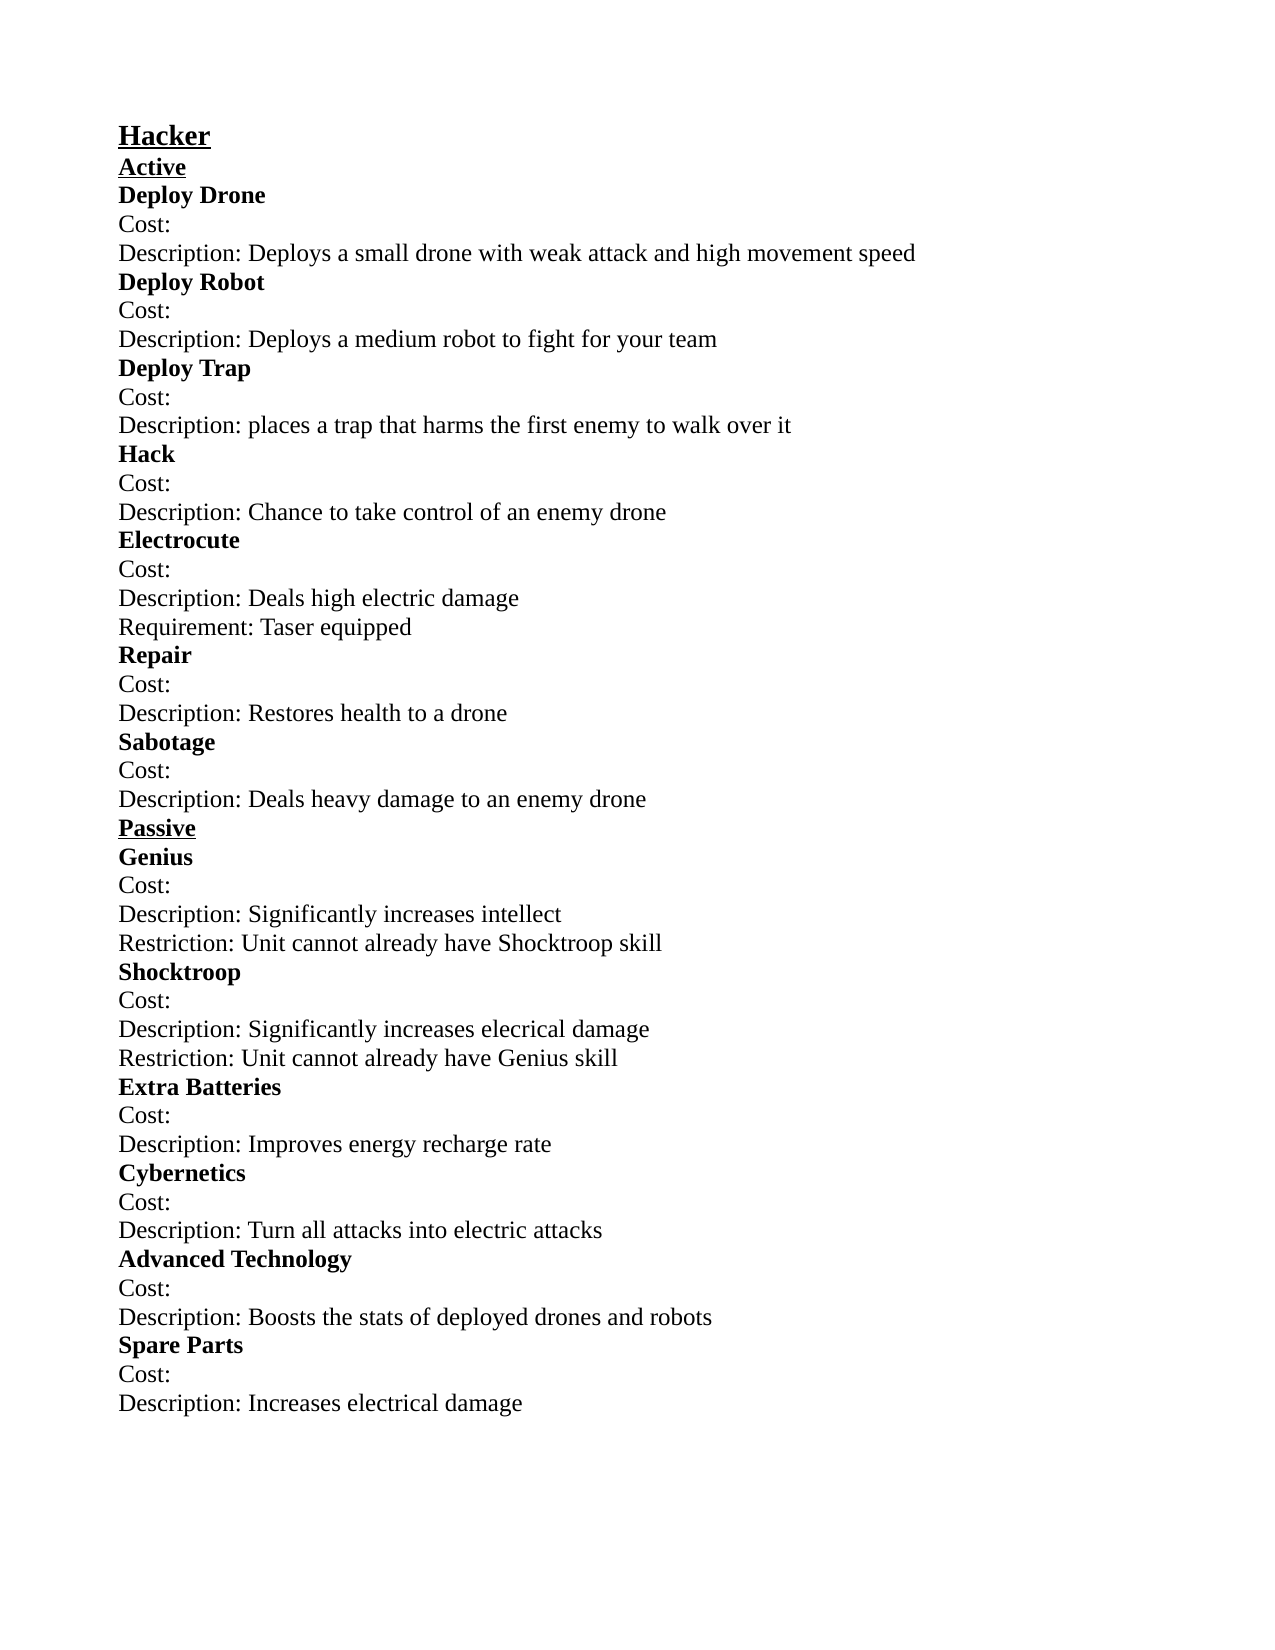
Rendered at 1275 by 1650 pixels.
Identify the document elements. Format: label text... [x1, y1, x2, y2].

text Shocktroop [118, 957, 1157, 985]
text Description: Deploys a small drone with weak attack and high movement speed [118, 238, 1157, 267]
text Cost: [118, 985, 1157, 1014]
text Cost: [118, 870, 1157, 899]
text Description: places a trap that harms the first enemy to walk over it [118, 410, 1157, 439]
text Hack [118, 439, 1157, 468]
text Description: Significantly increases elecrical damage [118, 1014, 1157, 1043]
text Genius [118, 842, 1157, 870]
text Cost: [118, 1100, 1157, 1129]
text Description: Deploys a medium robot to fight for your team [118, 324, 1157, 353]
text Requirement: Taser equipped [118, 612, 1157, 640]
text Hacker [118, 118, 1157, 152]
text Advanced Technology [118, 1244, 1157, 1273]
text Description: Improves energy recharge rate [118, 1129, 1157, 1158]
text Cost: [118, 755, 1157, 784]
text Cybernetics [118, 1158, 1157, 1187]
text Description: Deals heavy damage to an enemy drone [118, 784, 1157, 813]
text Description: Increases electrical damage [118, 1388, 1157, 1417]
text Deploy Trap [118, 353, 1157, 382]
text Cost: [118, 1273, 1157, 1302]
text Description: Restores health to a drone [118, 698, 1157, 727]
text Restriction: Unit cannot already have Genius skill [118, 1043, 1157, 1072]
text Sabotage [118, 727, 1157, 755]
text Passive [118, 813, 1157, 842]
text Cost: [118, 468, 1157, 497]
text Electrocute [118, 525, 1157, 554]
text Spare Parts [118, 1330, 1157, 1359]
text Cost: [118, 295, 1157, 324]
text Cost: [118, 1187, 1157, 1215]
text Cost: [118, 554, 1157, 583]
text Cost: [118, 382, 1157, 410]
text Description: Deals high electric damage [118, 583, 1157, 612]
text Cost: [118, 1359, 1157, 1388]
text Description: Significantly increases intellect [118, 899, 1157, 928]
text Description: Boosts the stats of deployed drones and robots [118, 1302, 1157, 1330]
text Deploy Drone [118, 180, 1157, 209]
text Description: Chance to take control of an enemy drone [118, 497, 1157, 525]
text Description: Turn all attacks into electric attacks [118, 1215, 1157, 1244]
text Cost: [118, 669, 1157, 698]
text Extra Batteries [118, 1072, 1157, 1100]
text Cost: [118, 209, 1157, 238]
text Restriction: Unit cannot already have Shocktroop skill [118, 928, 1157, 957]
text Deploy Robot [118, 267, 1157, 295]
text Active [118, 152, 1157, 180]
text Repair [118, 640, 1157, 669]
